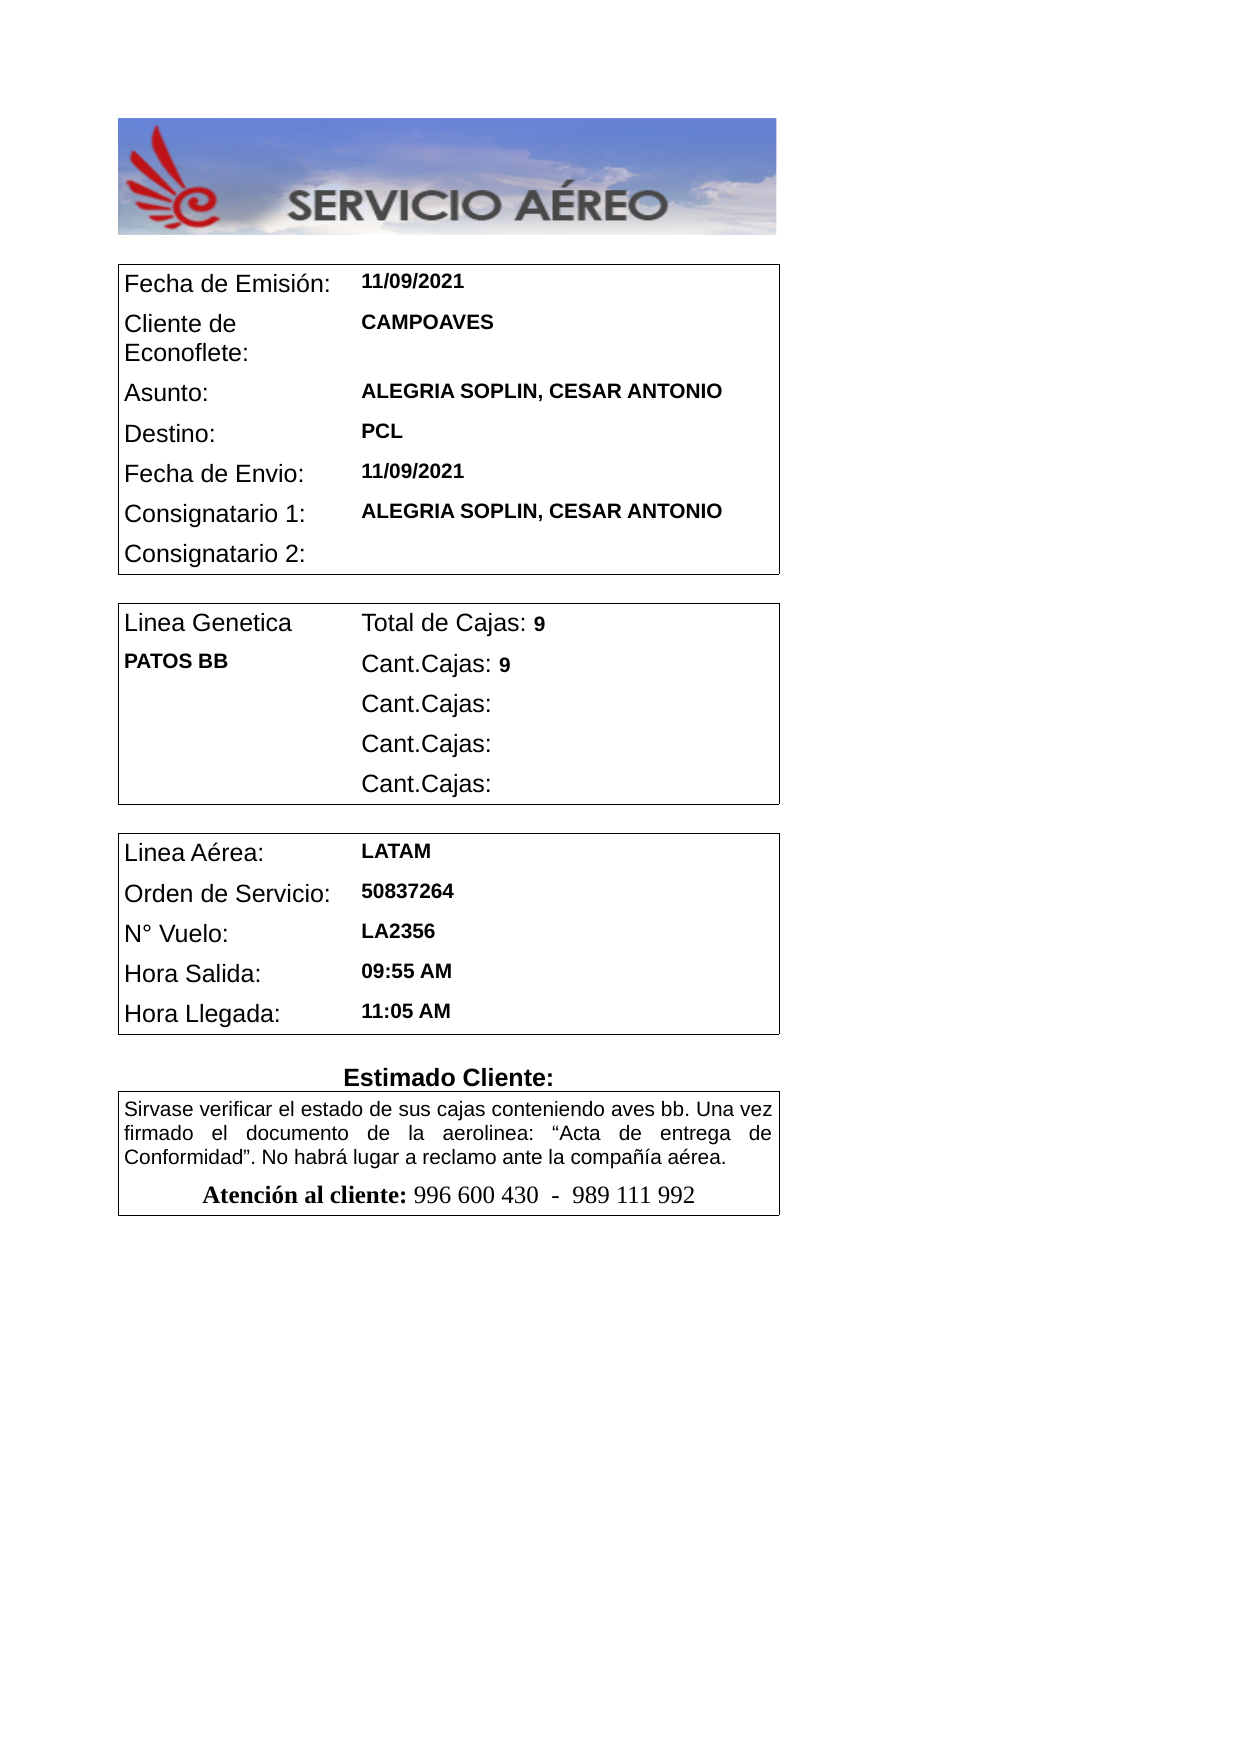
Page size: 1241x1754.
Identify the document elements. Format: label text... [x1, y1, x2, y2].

table_cell Estimado Cliente: [118, 1035, 779, 1091]
table_cell [119, 683, 356, 723]
table_cell Cant.Cajas: [356, 764, 779, 804]
table_cell [356, 575, 779, 603]
table_cell Cant.Cajas: 9 [356, 643, 779, 683]
table_cell [119, 764, 356, 804]
table_cell PATOS BB [119, 643, 356, 683]
table_cell [118, 575, 356, 603]
table_cell [118, 805, 356, 833]
table_cell Hora Salida: [119, 953, 356, 993]
table_cell Cant.Cajas: [356, 723, 779, 763]
table_cell Linea Genetica [119, 604, 356, 643]
table_cell [356, 534, 779, 574]
table_cell 09:55 AM [356, 953, 779, 993]
table_cell Cant.Cajas: [356, 683, 779, 723]
table_cell 11/09/2021 [356, 453, 779, 493]
table_cell Sirvase verificar el estado de sus cajas conteniendo aves bb. Una vez firmado el documento de la aerolinea: “Acta de entrega de Conformidad”. No habrá lugar a reclamo ante la compañía aérea. [119, 1092, 779, 1175]
table_cell 11:05 AM [356, 994, 779, 1034]
table_cell 50837264 [356, 873, 779, 913]
table_header Fecha de Emisión: [119, 265, 356, 304]
table_header 11/09/2021 [356, 265, 779, 304]
table_cell Linea Aérea: [119, 834, 356, 873]
table_cell [119, 723, 356, 763]
table_cell CAMPOAVES [356, 304, 779, 373]
table_cell Asunto: [119, 373, 356, 413]
table_cell Total de Cajas: 9 [356, 604, 779, 643]
table_cell Destino: [119, 413, 356, 453]
table_cell Consignatario 1: [119, 493, 356, 533]
table_cell Consignatario 2: [119, 534, 356, 574]
table_cell [356, 805, 779, 833]
table_cell Hora Llegada: [119, 994, 356, 1034]
table_cell Fecha de Envio: [119, 453, 356, 493]
table_cell N° Vuelo: [119, 913, 356, 953]
table_cell Atención al cliente: 996 600 430 - 989 111 992 [119, 1175, 779, 1215]
table_cell Orden de Servicio: [119, 873, 356, 913]
table_cell LA2356 [356, 913, 779, 953]
picture [118, 118, 777, 235]
table_cell PCL [356, 413, 779, 453]
table_cell ALEGRIA SOPLIN, CESAR ANTONIO [356, 493, 779, 533]
table_cell ALEGRIA SOPLIN, CESAR ANTONIO [356, 373, 779, 413]
table_cell LATAM [356, 834, 779, 873]
table_cell Cliente de Econoflete: [119, 304, 356, 373]
